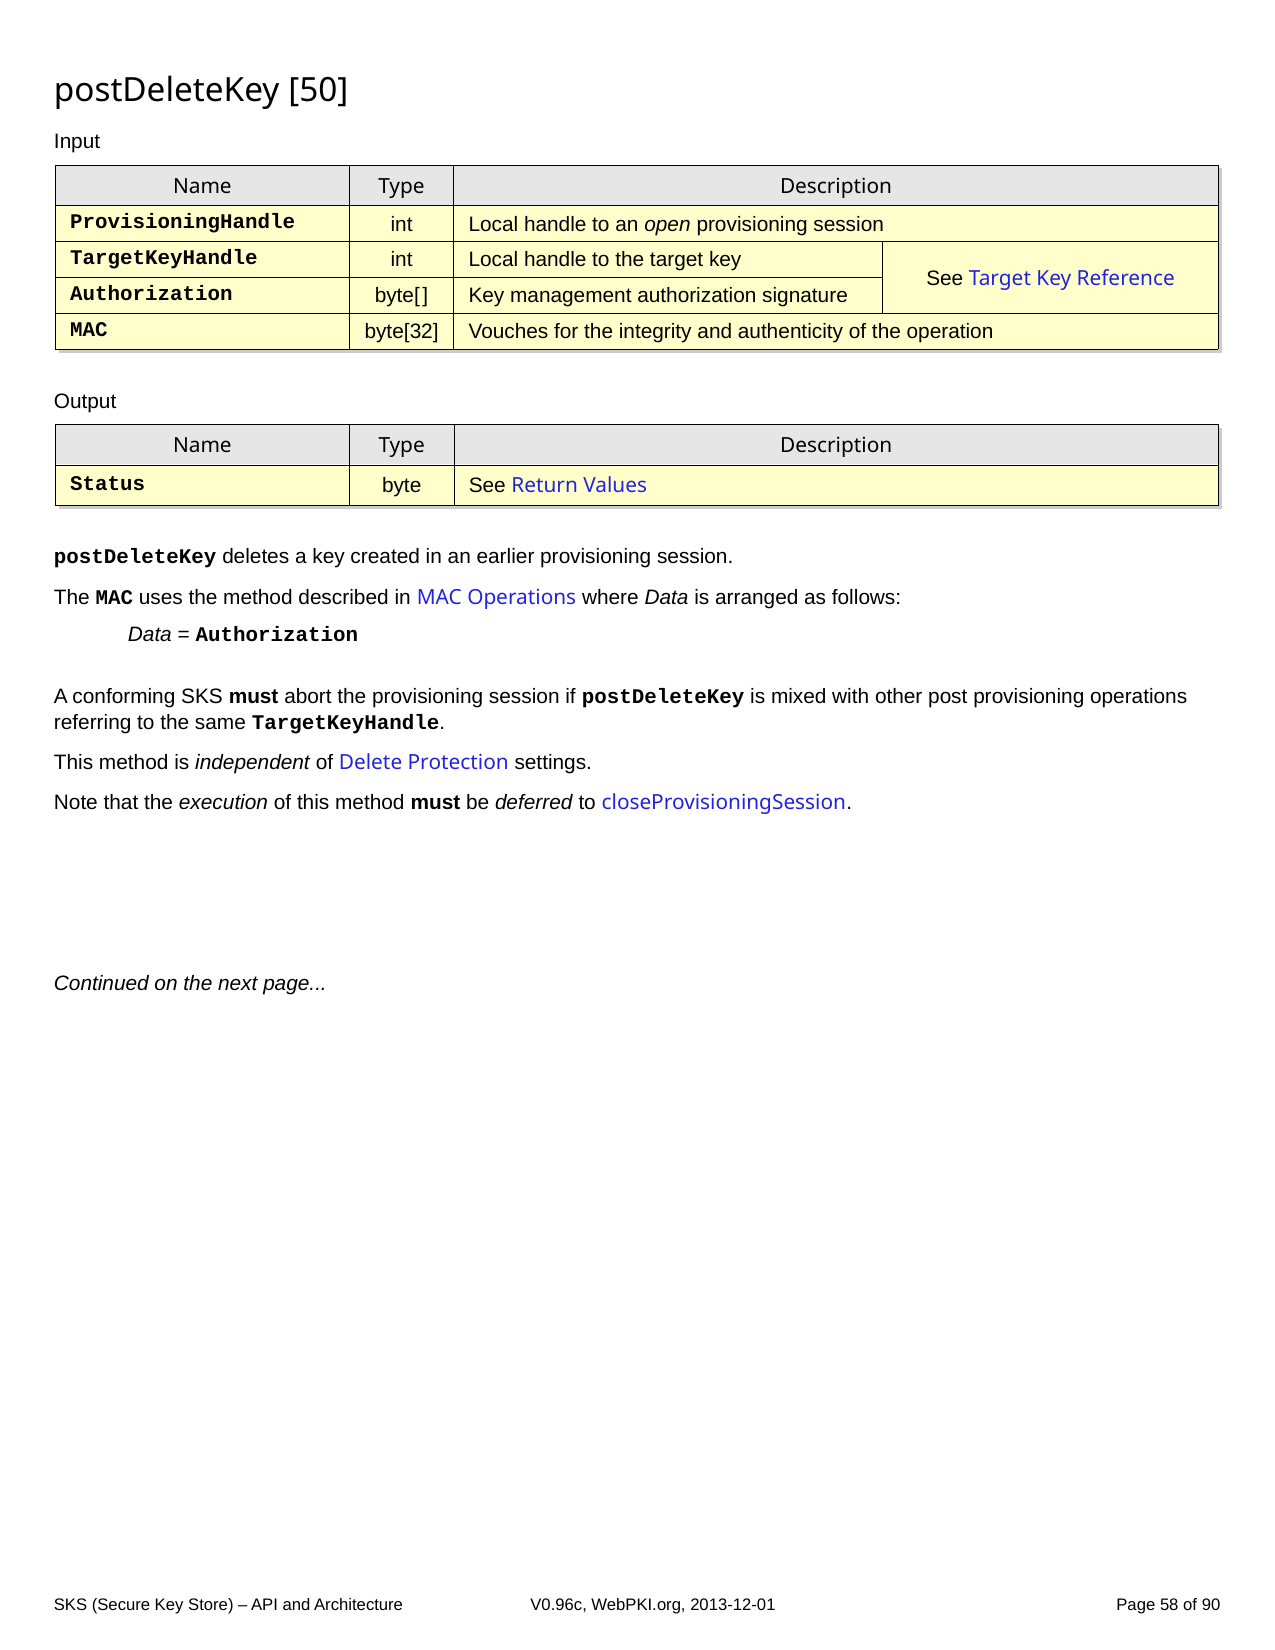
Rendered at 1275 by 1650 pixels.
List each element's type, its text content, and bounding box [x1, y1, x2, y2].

table_header Type [350, 425, 454, 464]
table_header Type [350, 166, 453, 205]
table_cell int [350, 206, 453, 241]
text A conforming SKS must abort the provisioning session if postDeleteKey is mixed with other post provisioning operations referring to the same TargetKeyHandle. [54, 660, 1221, 736]
table_cell byte⁮[32] [350, 314, 453, 349]
text Continued on the next page... [54, 971, 1221, 994]
table_cell byte⁮[ ] [350, 278, 453, 313]
table_cell See Target Key Reference [883, 242, 1218, 277]
table_cell Key management authorization signature [454, 278, 882, 313]
table_cell Status [56, 466, 349, 505]
table_cell Vouches for the integrity and authenticity of the operation [454, 314, 1218, 349]
table_cell byte [350, 466, 454, 505]
text postDeleteKey deletes a key created in an earlier provisioning session. [54, 544, 1221, 570]
text Output [54, 388, 1221, 412]
text The MAC uses the method described in MAC Operations where Data is arranged as follows: [54, 582, 1221, 611]
table_cell MAC [56, 314, 349, 349]
subtitle postDeleteKey [50] [54, 66, 1221, 111]
table_cell ProvisioningHandle [56, 206, 349, 241]
table_header Name [56, 166, 349, 205]
table_header Name [56, 425, 349, 464]
text Note that the execution of this method must be deferred to closeProvisioningSession. [54, 787, 1221, 816]
table_cell Local handle to an open provisioning session [454, 206, 1218, 241]
table_header Description [454, 166, 1218, 205]
table_cell See Return Values [455, 466, 1218, 505]
table_cell Authorization [56, 278, 349, 313]
text This method is independent of Delete Protection settings. [54, 747, 1221, 776]
table_cell TargetKeyHandle [56, 242, 349, 277]
text Input [54, 129, 1221, 153]
table_cell Local handle to the target key [454, 242, 882, 277]
table_header Description [455, 425, 1218, 464]
table_cell int [350, 242, 453, 277]
text Data = Authorization [54, 622, 1221, 648]
